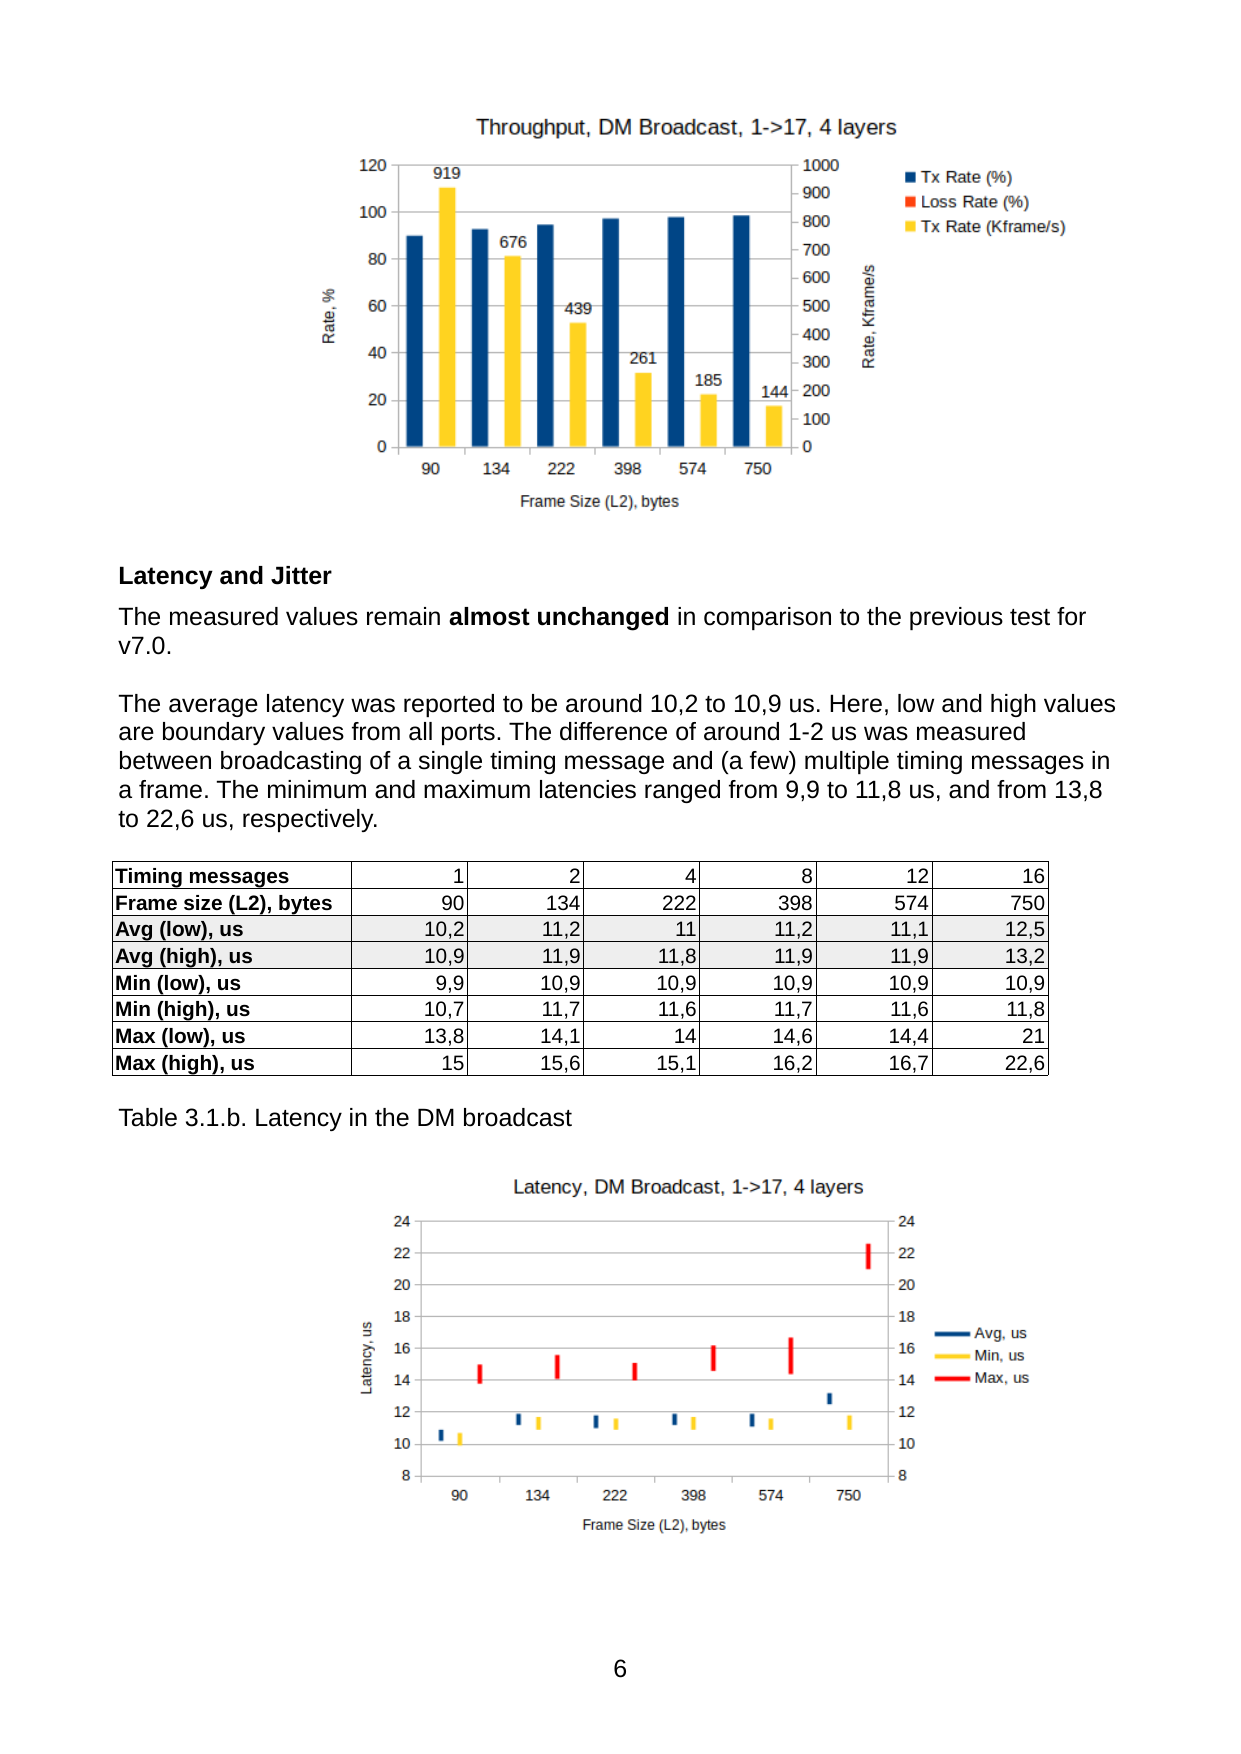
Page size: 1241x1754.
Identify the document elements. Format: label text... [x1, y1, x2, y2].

table_cell 22,6 [933, 1049, 1048, 1074]
table_header 1 [352, 862, 467, 888]
table_cell 10,9 [468, 969, 583, 994]
table_cell 90 [352, 889, 467, 914]
table_cell 11,7 [468, 996, 583, 1021]
table_cell 750 [933, 889, 1048, 914]
text The measured values remain almost unchanged in comparison to the previous test for v7.0. [118, 602, 1122, 660]
text The average latency was reported to be around 10,2 to 10,9 us. Here, low and high values are boundary values from all ports. The difference of around 1-2 us was measured between broadcasting of a single timing message and (a few) multiple timing messages in a frame. The minimum and maximum latencies ranged from 9,9 to 11,8 us, and from 13,8 to 22,6 us, respectively. [118, 689, 1122, 832]
table_cell 10,9 [933, 969, 1048, 994]
table_cell 11,1 [817, 916, 932, 941]
table_header 2 [468, 862, 583, 888]
subtitle Latency and Jitter [118, 561, 1122, 590]
table_cell Avg (high), us [113, 942, 351, 968]
table_cell 13,8 [352, 1022, 467, 1048]
table_cell 10,9 [817, 969, 932, 994]
table_cell 11,9 [468, 942, 583, 968]
table_cell 15,6 [468, 1049, 583, 1074]
table_cell 16,2 [700, 1049, 816, 1074]
table_cell 11,8 [584, 942, 699, 968]
table_cell 11,8 [933, 996, 1048, 1021]
table_cell 9,9 [352, 969, 467, 994]
table_cell 11,7 [700, 996, 816, 1021]
table_cell 10,9 [352, 942, 467, 968]
picture [335, 1157, 1045, 1557]
table_cell 13,2 [933, 942, 1048, 968]
table_cell 14,6 [700, 1022, 816, 1048]
table_cell 11,9 [817, 942, 932, 968]
table_cell 11,2 [468, 916, 583, 941]
table_cell 222 [584, 889, 699, 914]
table_cell 16,7 [817, 1049, 932, 1074]
table_cell 14,4 [817, 1022, 932, 1048]
table_cell 11,6 [584, 996, 699, 1021]
table_cell 15,1 [584, 1049, 699, 1074]
table_cell 10,7 [352, 996, 467, 1021]
table_cell 12,5 [933, 916, 1048, 941]
table_cell 11,9 [700, 942, 816, 968]
table_header 16 [933, 862, 1048, 888]
table_header 12 [817, 862, 932, 888]
table_cell 398 [700, 889, 816, 914]
table_cell Min (low), us [113, 969, 351, 994]
table_cell Max (low), us [113, 1022, 351, 1048]
table_cell 15 [352, 1049, 467, 1074]
table_cell 14 [584, 1022, 699, 1048]
table_cell 10,2 [352, 916, 467, 941]
table_cell 10,9 [584, 969, 699, 994]
table_cell Min (high), us [113, 996, 351, 1021]
table_cell 11,2 [700, 916, 816, 941]
table_cell 21 [933, 1022, 1048, 1048]
table_cell Frame size (L2), bytes [113, 889, 351, 914]
text Table 3.1.b. Latency in the DM broadcast [118, 1103, 1122, 1132]
table_header Timing messages [113, 862, 351, 888]
table_cell 574 [817, 889, 932, 914]
table_cell 10,9 [700, 969, 816, 994]
table_cell 14,1 [468, 1022, 583, 1048]
table_header 4 [584, 862, 699, 888]
table_header 8 [700, 862, 816, 888]
table_cell Avg (low), us [113, 916, 351, 941]
table_cell 11 [584, 916, 699, 941]
table_cell Max (high), us [113, 1049, 351, 1074]
table_cell 11,6 [817, 996, 932, 1021]
picture [294, 93, 1081, 537]
table_cell 134 [468, 889, 583, 914]
